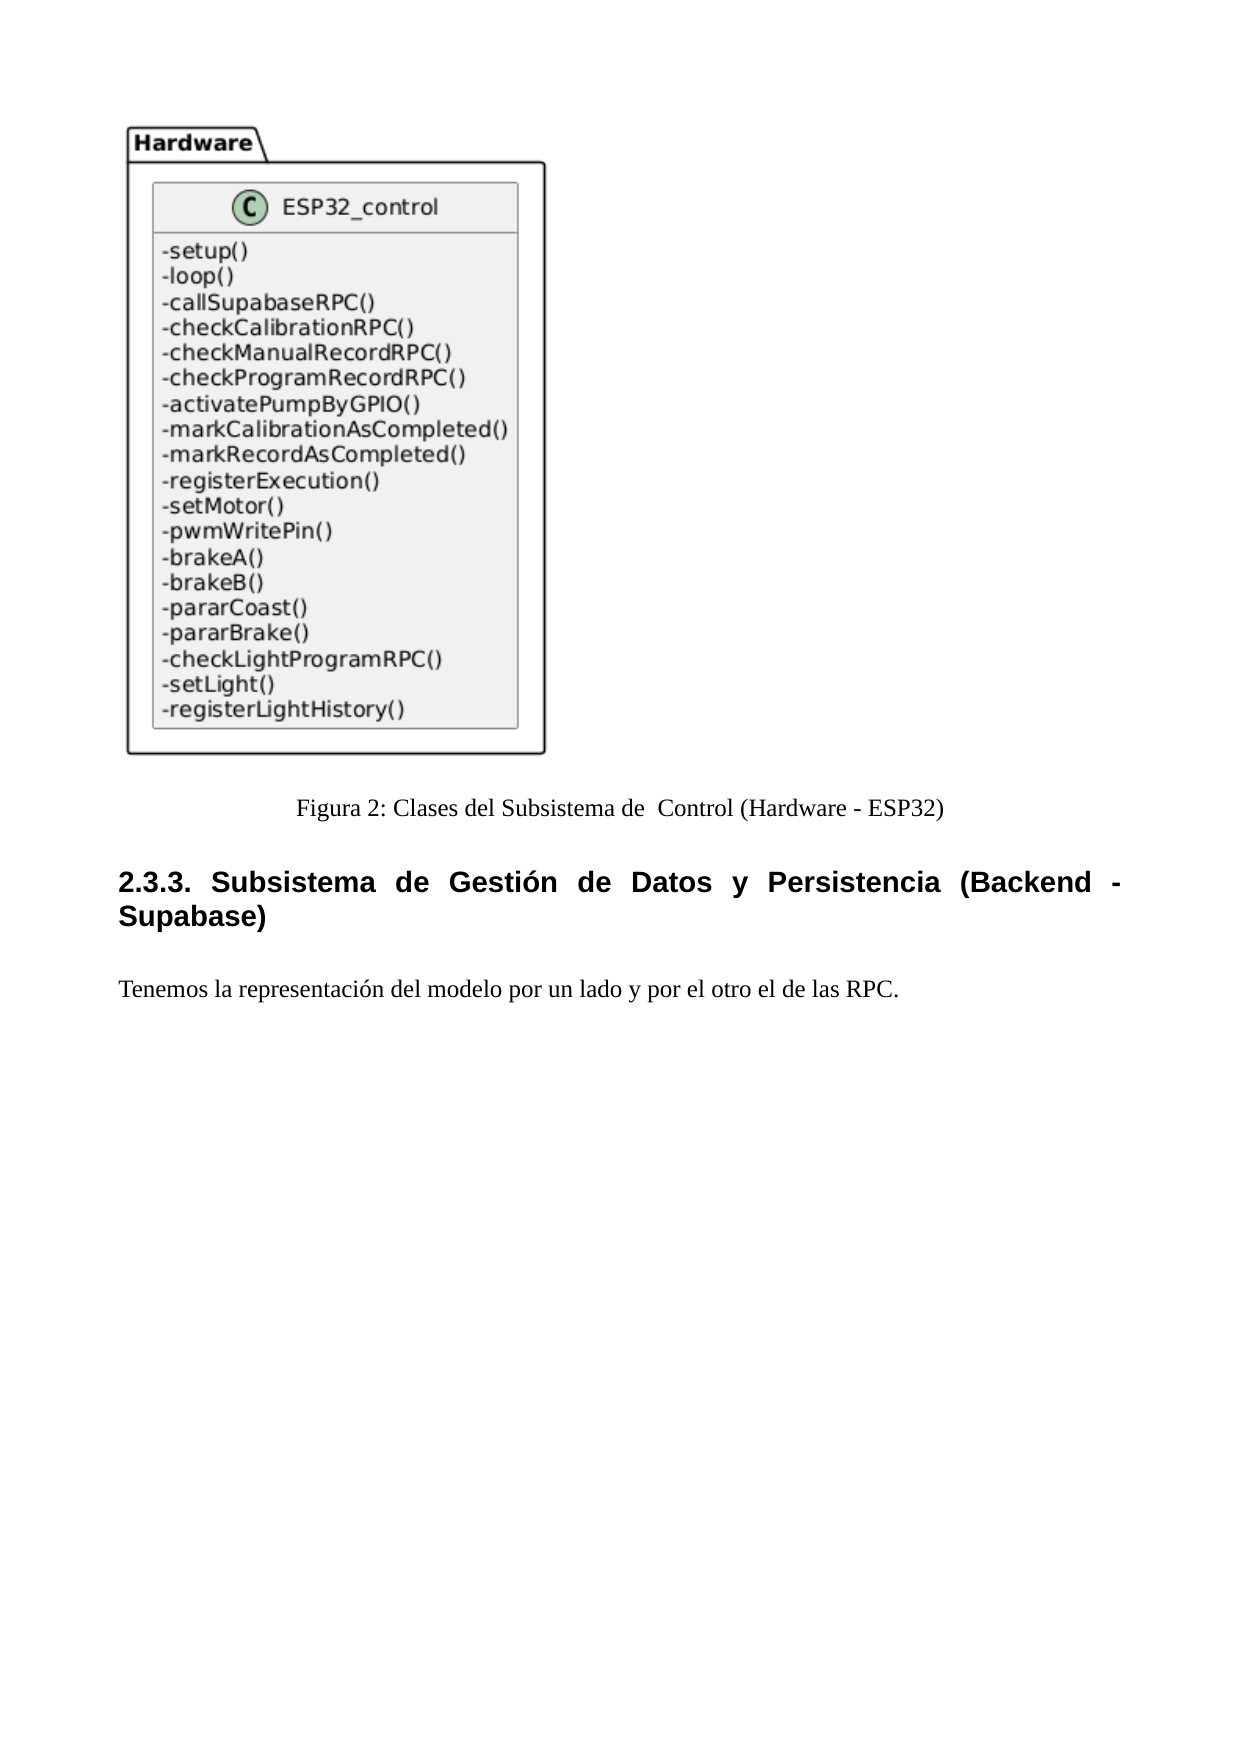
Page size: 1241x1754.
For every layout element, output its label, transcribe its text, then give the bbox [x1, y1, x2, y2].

picture [118, 118, 565, 775]
subtitle 2.3.3. Subsistema de Gestión de Datos y Persistencia (Backend - Supabase) [118, 865, 1122, 933]
text Figura 2: Clases del Subsistema de Control (Hardware - ESP32) [118, 793, 1122, 822]
text Tenemos la representación del modelo por un lado y por el otro el de las RPC. [118, 974, 1122, 1003]
